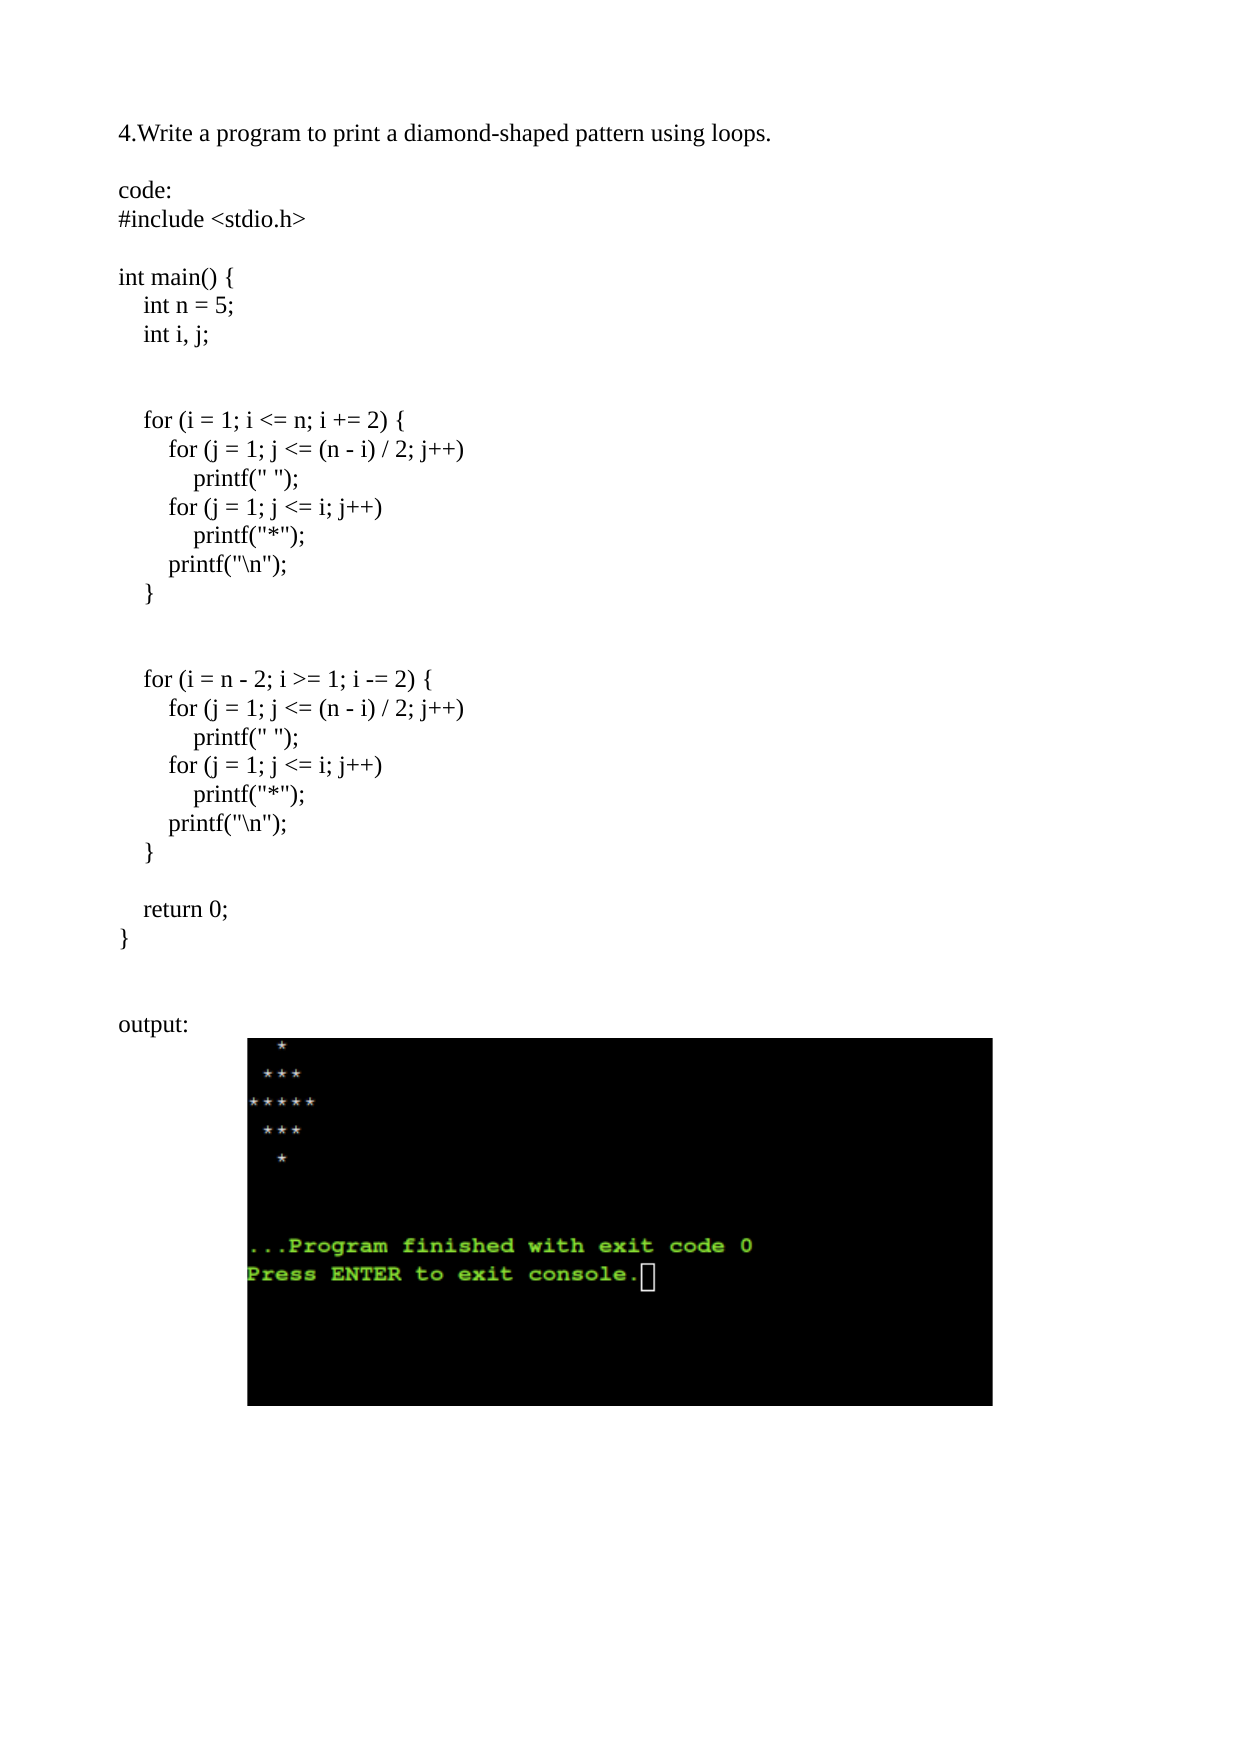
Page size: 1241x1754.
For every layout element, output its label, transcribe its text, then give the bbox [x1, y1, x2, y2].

text for (i = 1; i <= n; i += 2) { [118, 406, 1122, 434]
text for (j = 1; j <= (n - i) / 2; j++) [118, 434, 1122, 463]
text code: [118, 176, 1122, 204]
text printf(" "); [118, 463, 1122, 492]
text return 0; [118, 894, 1122, 923]
text int n = 5; [118, 291, 1122, 319]
text for (j = 1; j <= i; j++) [118, 751, 1122, 779]
text printf("*"); [118, 521, 1122, 549]
text for (j = 1; j <= (n - i) / 2; j++) [118, 693, 1122, 722]
text #include <stdio.h> [118, 204, 1122, 233]
text 4.Write a program to print a diamond-shaped pattern using loops. [118, 118, 1122, 147]
text printf("\n"); [118, 808, 1122, 837]
text int i, j; [118, 319, 1122, 348]
text for (i = n - 2; i >= 1; i -= 2) { [118, 664, 1122, 693]
text printf(" "); [118, 722, 1122, 751]
text printf("\n"); [118, 549, 1122, 578]
text for (j = 1; j <= i; j++) [118, 492, 1122, 521]
text printf("*"); [118, 779, 1122, 808]
picture [247, 1038, 993, 1406]
text } [118, 837, 1122, 866]
text output: [118, 1009, 1122, 1038]
text } [118, 923, 1122, 952]
text } [118, 578, 1122, 607]
text int main() { [118, 262, 1122, 291]
